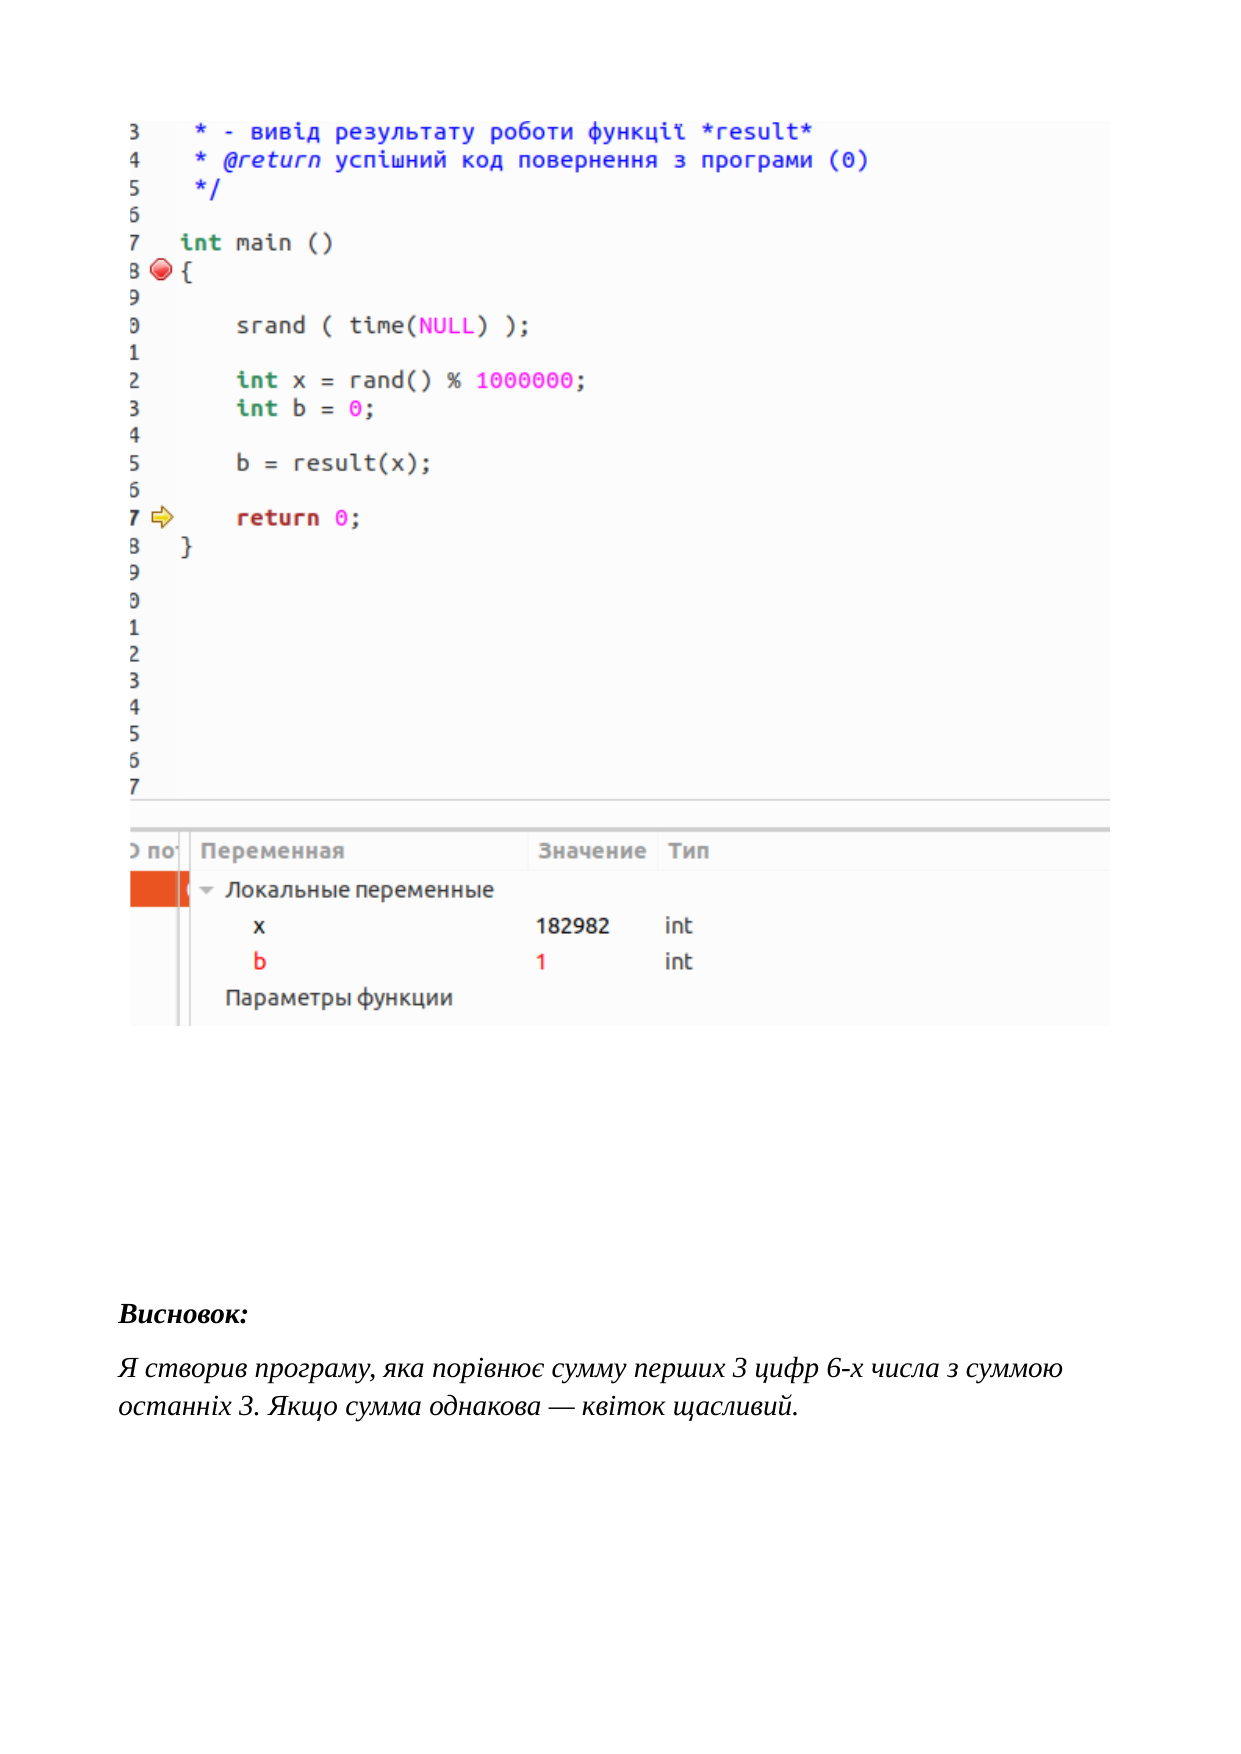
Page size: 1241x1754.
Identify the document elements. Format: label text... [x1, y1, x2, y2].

text Висновок: [118, 1297, 1122, 1330]
picture [130, 121, 1110, 1026]
text Я створив програму, яка порівнює сумму перших 3 цифр 6-х числа з суммою останніх 3. Якщо сумма однакова — квіток щасливий. [118, 1350, 1122, 1422]
